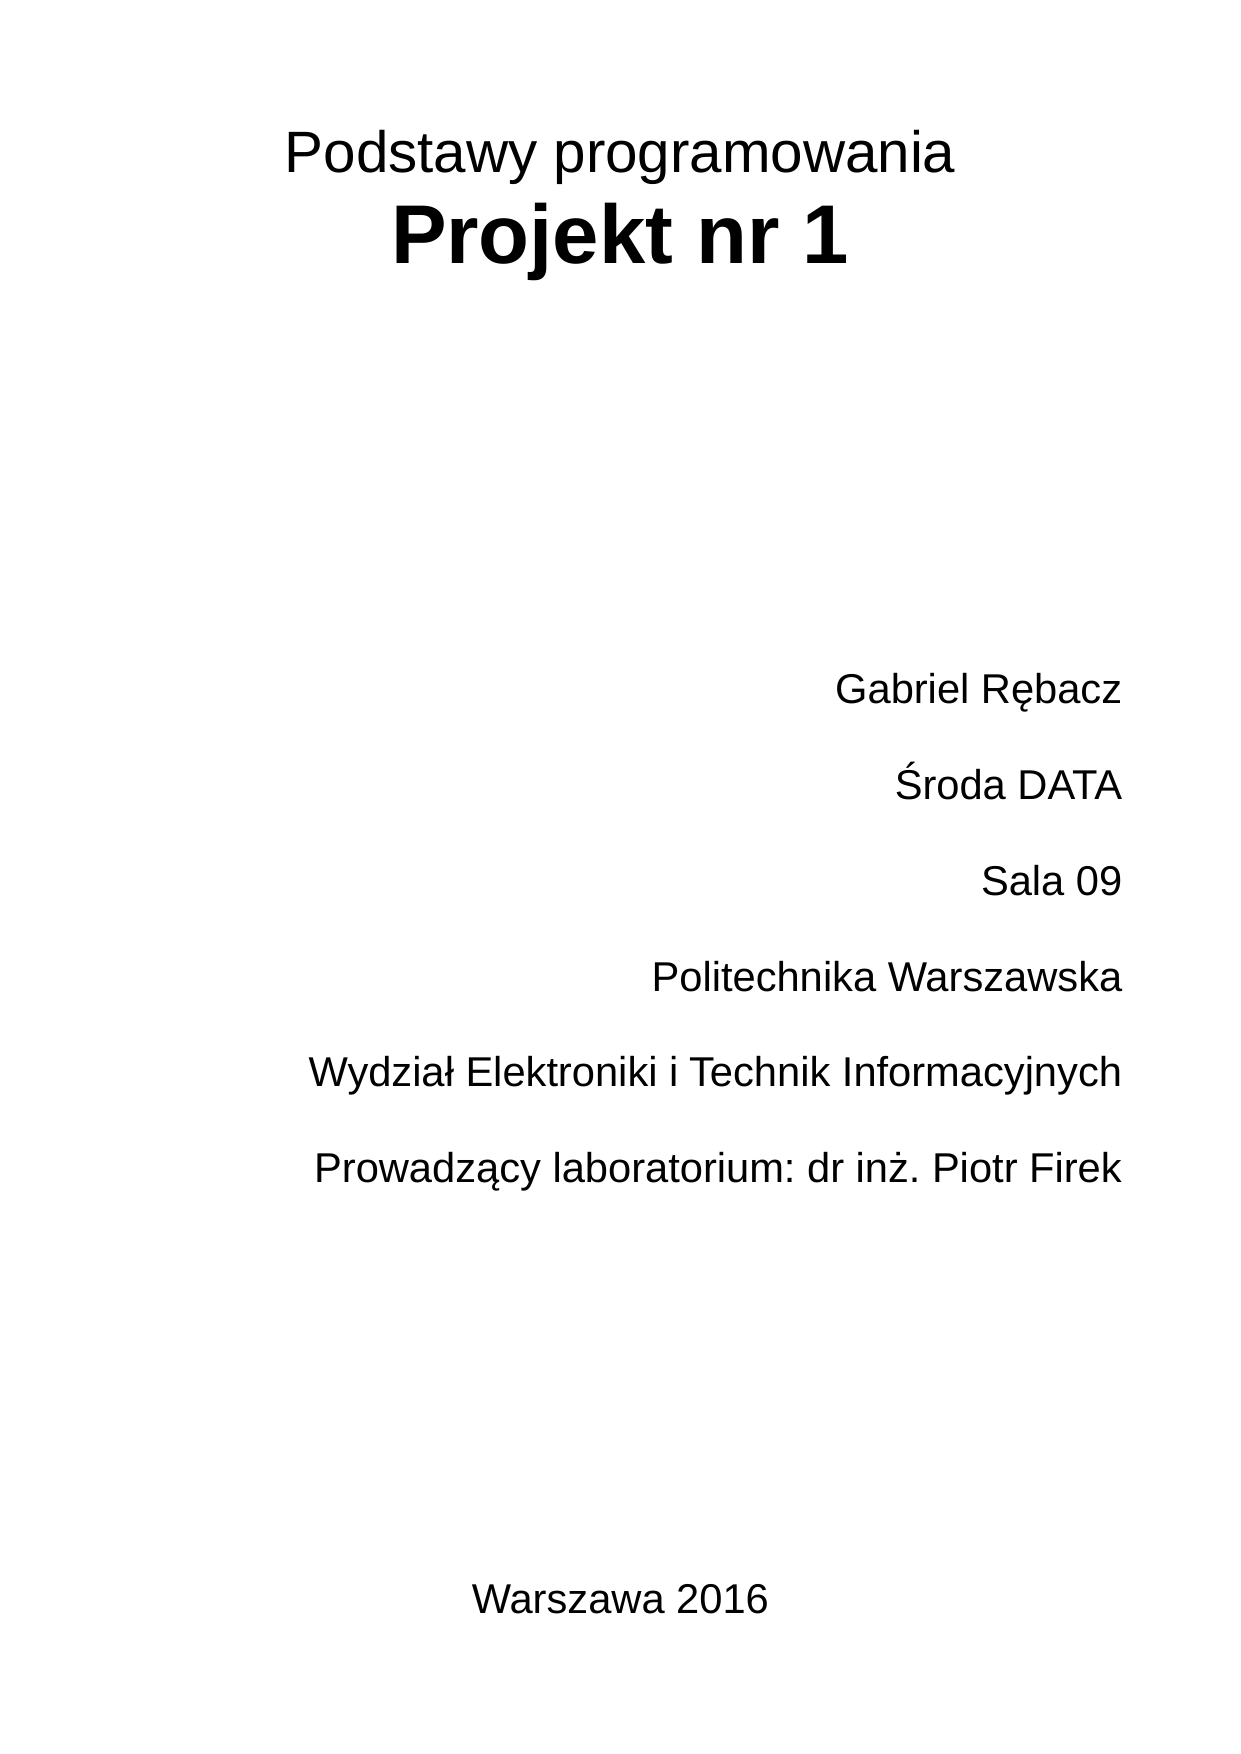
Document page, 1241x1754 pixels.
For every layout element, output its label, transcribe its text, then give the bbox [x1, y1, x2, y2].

text Warszawa 2016 [118, 1575, 1122, 1623]
text Projekt nr 1 [118, 185, 1122, 281]
text Środa DATA [118, 760, 1122, 808]
text Prowadzący laboratorium: dr inż. Piotr Firek [118, 1143, 1122, 1191]
text Sala 09 [118, 808, 1122, 904]
text Politechnika Warszawska [118, 952, 1122, 1000]
text Wydział Elektroniki i Technik Informacyjnych [118, 1048, 1122, 1096]
text Gabriel Rębacz [118, 664, 1122, 712]
text Podstawy programowania [118, 118, 1122, 185]
